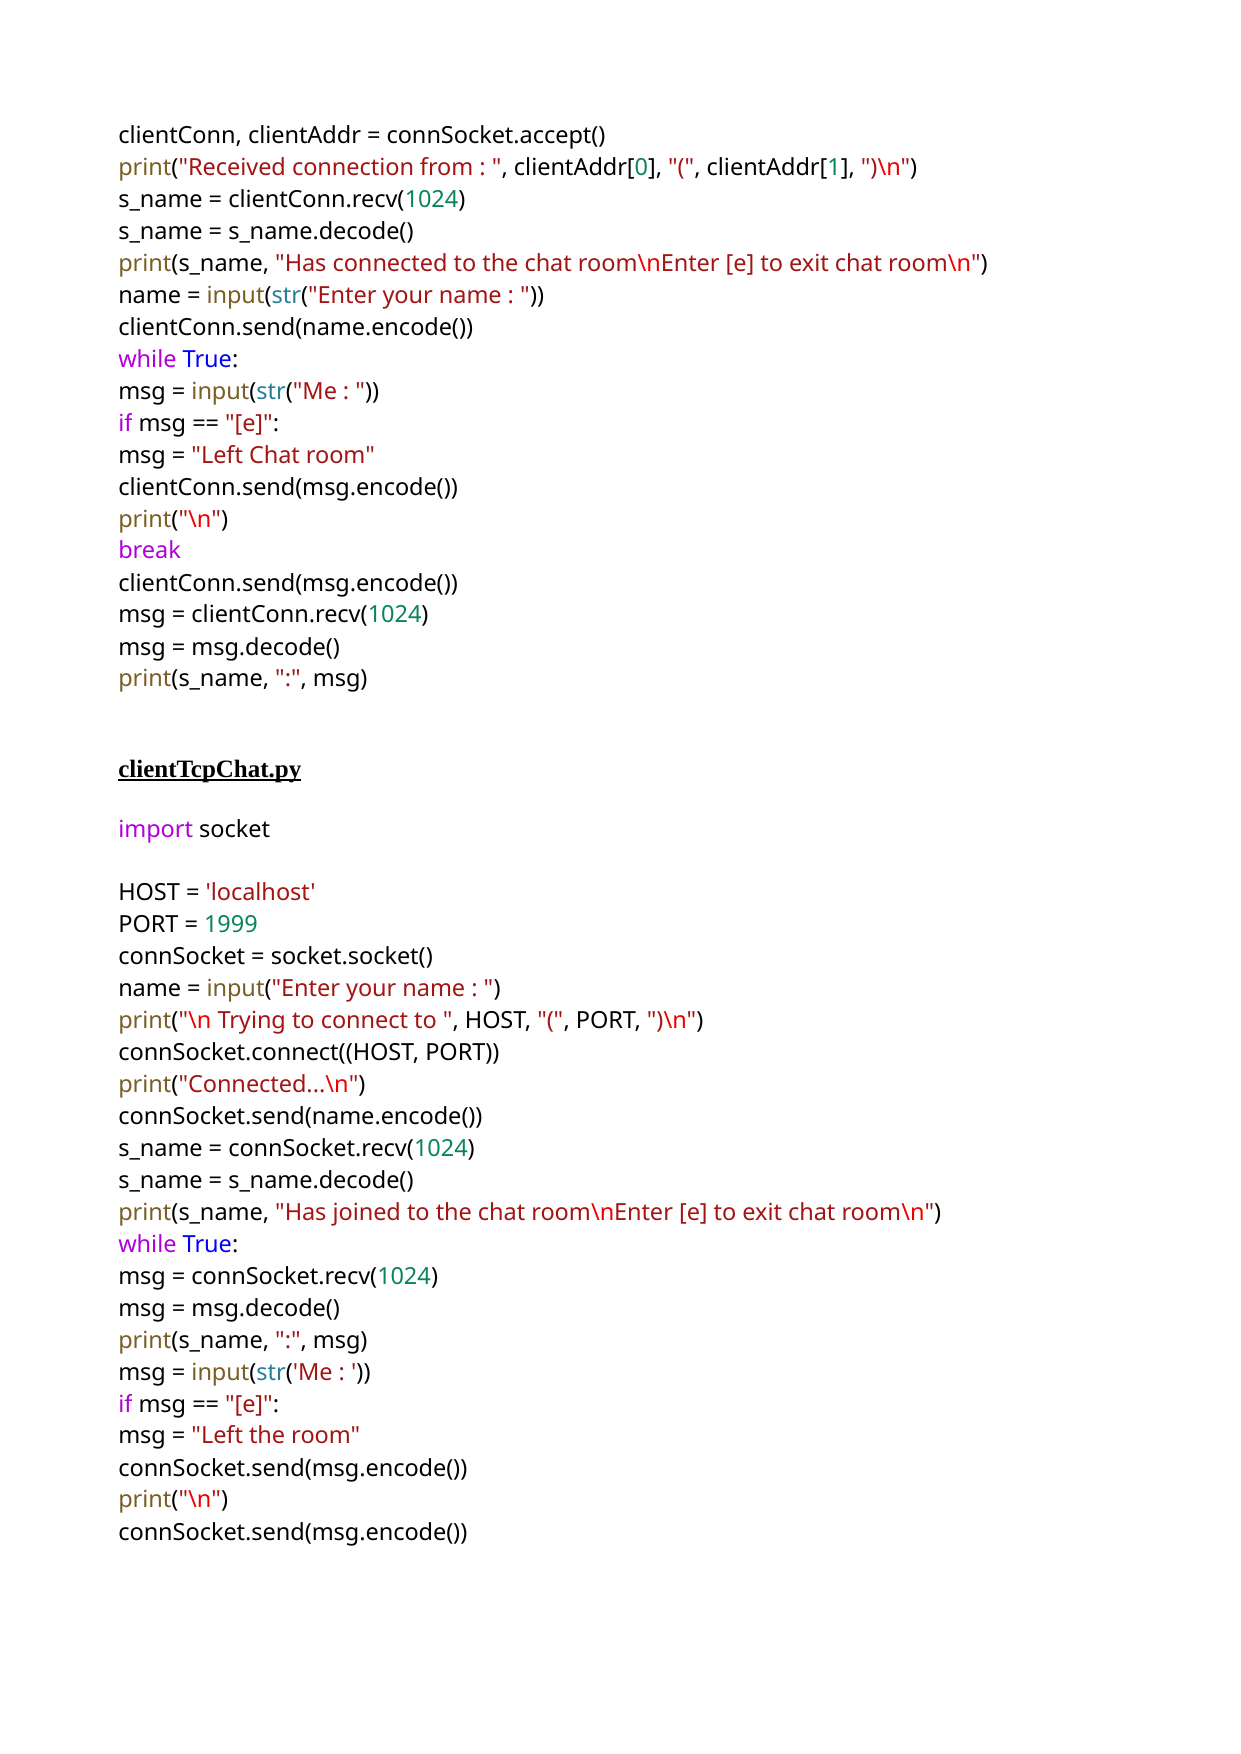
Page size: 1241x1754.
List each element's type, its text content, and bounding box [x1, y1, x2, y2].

text print(s_name, "Has joined to the chat room\nEnter [e] to exit chat room\n") [118, 1195, 1122, 1227]
text connSocket.send(msg.encode()) [118, 1451, 1122, 1483]
text print("Connected...\n") [118, 1067, 1122, 1099]
text import socket [118, 812, 1122, 844]
text connSocket.connect((HOST, PORT)) [118, 1035, 1122, 1067]
text msg = msg.decode() [118, 630, 1122, 662]
text connSocket = socket.socket() [118, 939, 1122, 971]
text while True: [118, 1227, 1122, 1259]
text if msg == "[e]": [118, 1387, 1122, 1419]
text clientConn.send(msg.encode()) [118, 566, 1122, 598]
text msg = "Left Chat room" [118, 438, 1122, 470]
text s_name = clientConn.recv(1024) [118, 182, 1122, 214]
text print("Received connection from : ", clientAddr[0], "(", clientAddr[1], ")\n") [118, 150, 1122, 182]
text print("\n") [118, 502, 1122, 534]
text clientConn.send(name.encode()) [118, 310, 1122, 342]
text if msg == "[e]": [118, 406, 1122, 438]
text name = input(str("Enter your name : ")) [118, 278, 1122, 310]
text msg = clientConn.recv(1024) [118, 598, 1122, 630]
text s_name = s_name.decode() [118, 214, 1122, 246]
text clientConn.send(msg.encode()) [118, 470, 1122, 502]
text break [118, 534, 1122, 566]
text while True: [118, 342, 1122, 374]
text HOST = 'localhost' [118, 875, 1122, 907]
text print(s_name, "Has connected to the chat room\nEnter [e] to exit chat room\n") [118, 246, 1122, 278]
text print("\n Trying to connect to ", HOST, "(", PORT, ")\n") [118, 1003, 1122, 1035]
text print(s_name, ":", msg) [118, 662, 1122, 694]
text connSocket.send(name.encode()) [118, 1099, 1122, 1131]
text clientTcpChat.py [118, 754, 1122, 783]
text print("\n") [118, 1483, 1122, 1515]
text msg = msg.decode() [118, 1291, 1122, 1323]
text print(s_name, ":", msg) [118, 1323, 1122, 1355]
text s_name = connSocket.recv(1024) [118, 1131, 1122, 1163]
text msg = "Left the room" [118, 1419, 1122, 1451]
text clientConn, clientAddr = connSocket.accept() [118, 118, 1122, 150]
text name = input("Enter your name : ") [118, 971, 1122, 1003]
text connSocket.send(msg.encode()) [118, 1515, 1122, 1547]
text PORT = 1999 [118, 907, 1122, 939]
text msg = connSocket.recv(1024) [118, 1259, 1122, 1291]
text msg = input(str('Me : ')) [118, 1355, 1122, 1387]
text msg = input(str("Me : ")) [118, 374, 1122, 406]
text s_name = s_name.decode() [118, 1163, 1122, 1195]
